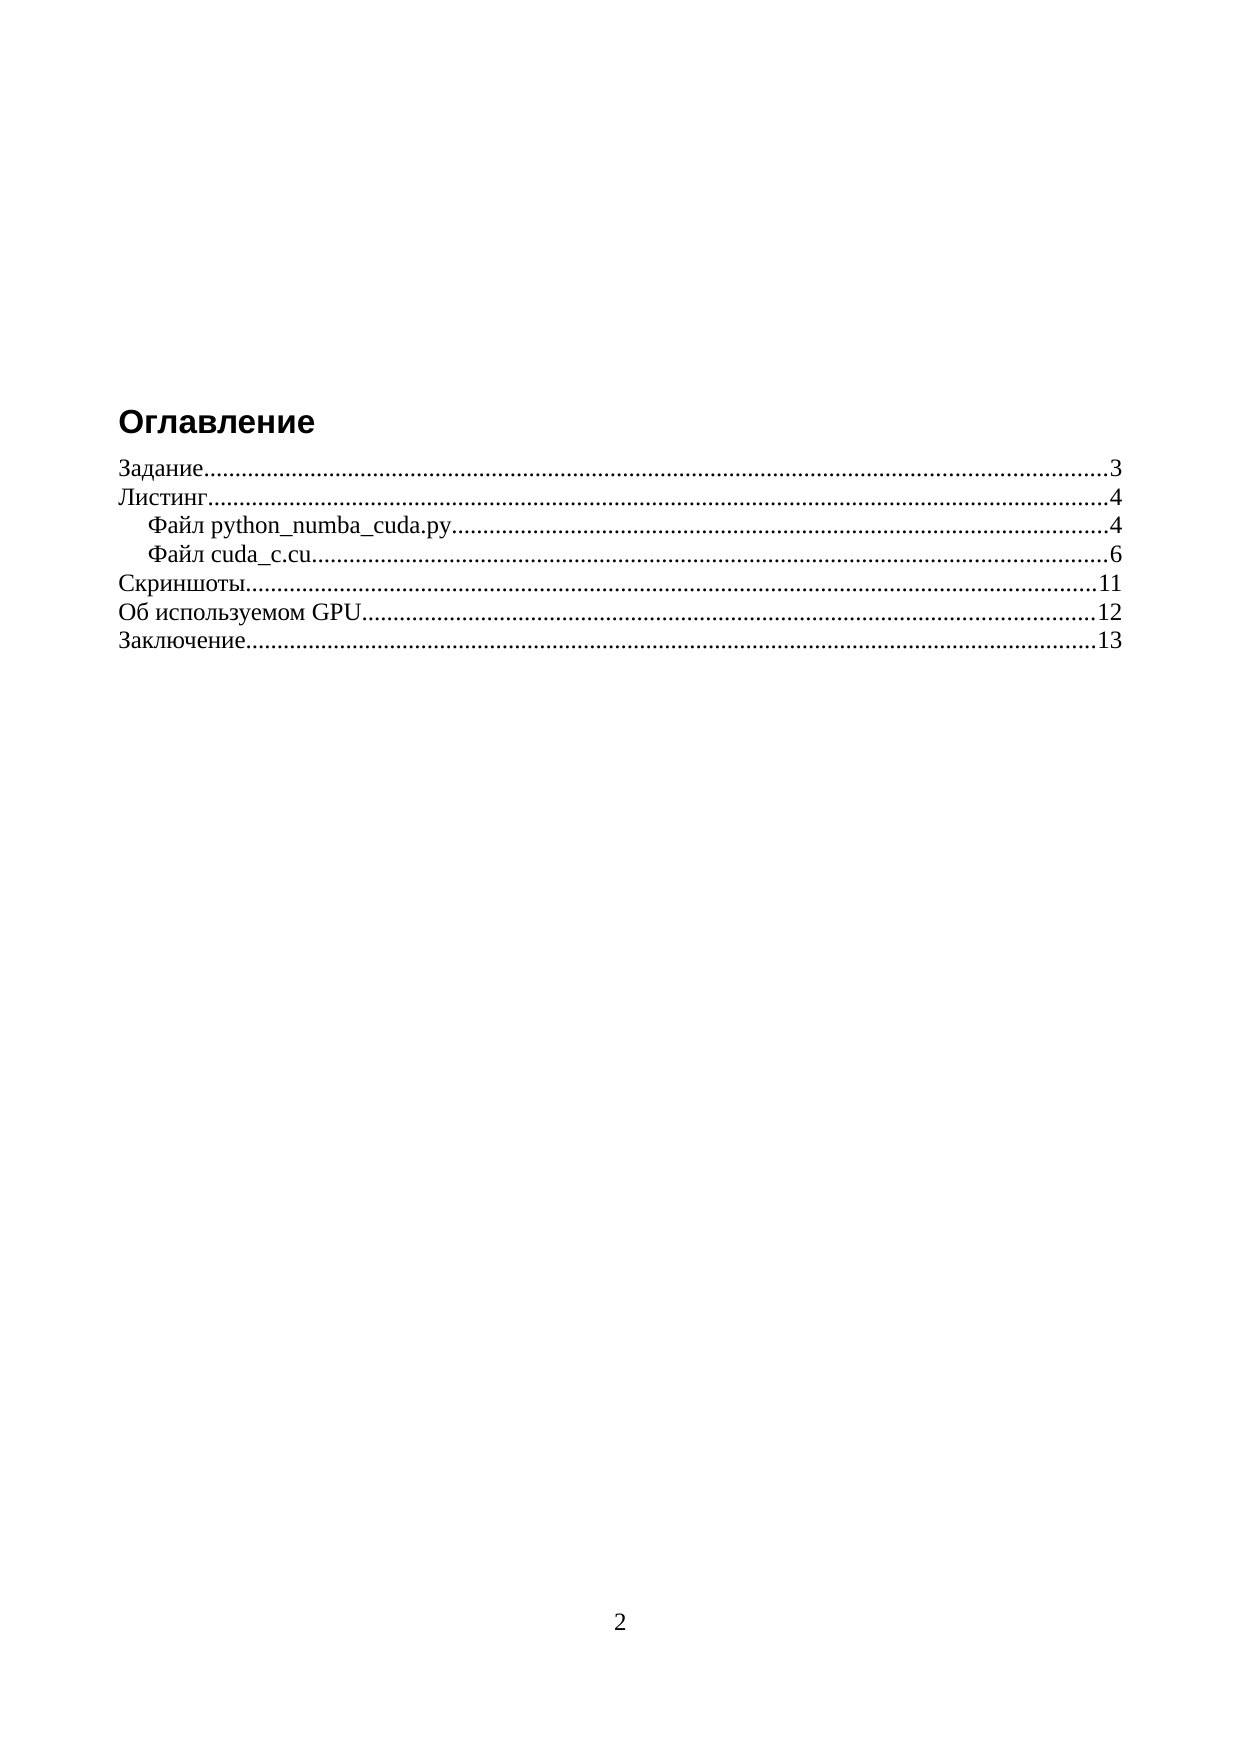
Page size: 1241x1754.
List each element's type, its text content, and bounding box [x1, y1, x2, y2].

text Заключение 13 [118, 625, 1122, 654]
text Файл cuda_c.cu 6 [148, 539, 1122, 568]
text Об используемом GPU 12 [118, 597, 1122, 625]
subtitle Оглавление [118, 402, 1122, 440]
text Задание 3 [118, 453, 1122, 482]
text Листинг 4 [118, 482, 1122, 510]
text Файл python_numba_cuda.py 4 [148, 510, 1122, 539]
text Скриншоты 11 [118, 568, 1122, 597]
